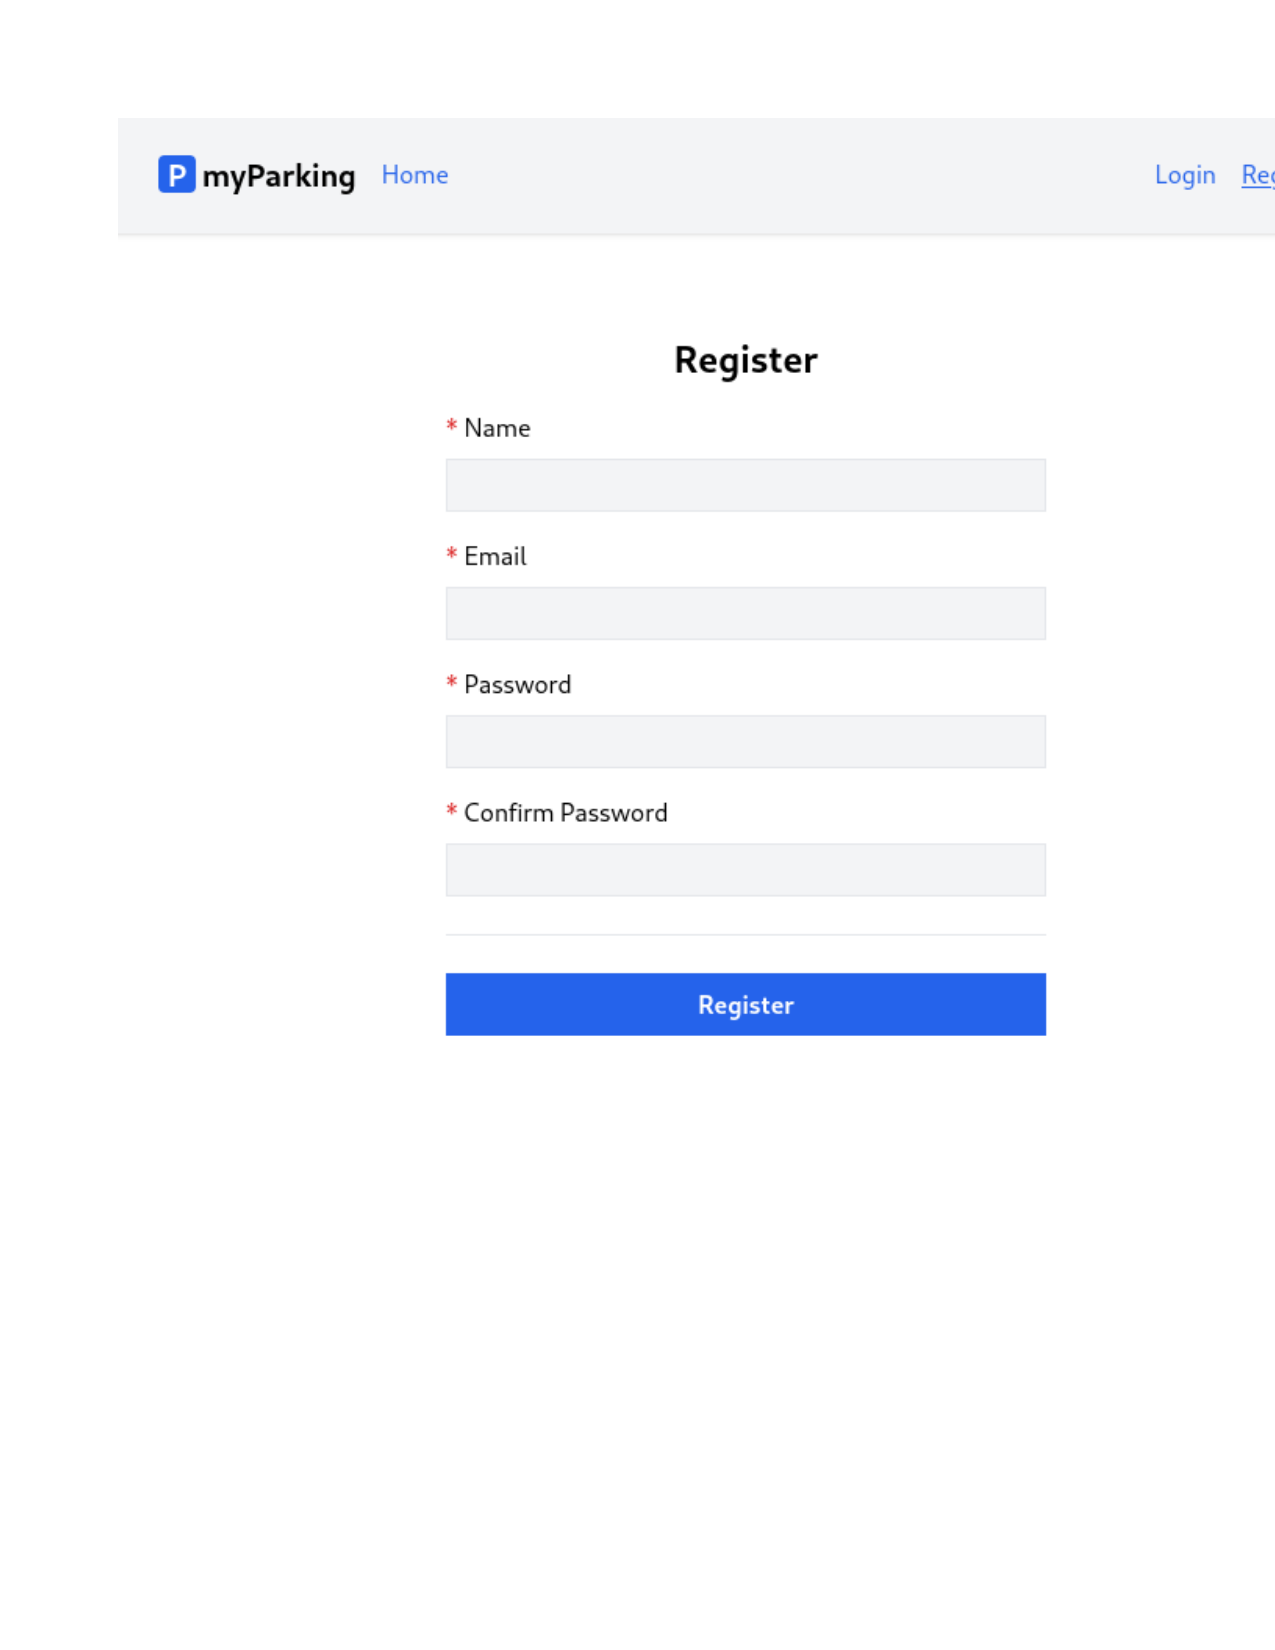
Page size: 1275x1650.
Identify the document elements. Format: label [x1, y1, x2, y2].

picture [118, 118, 1275, 1183]
